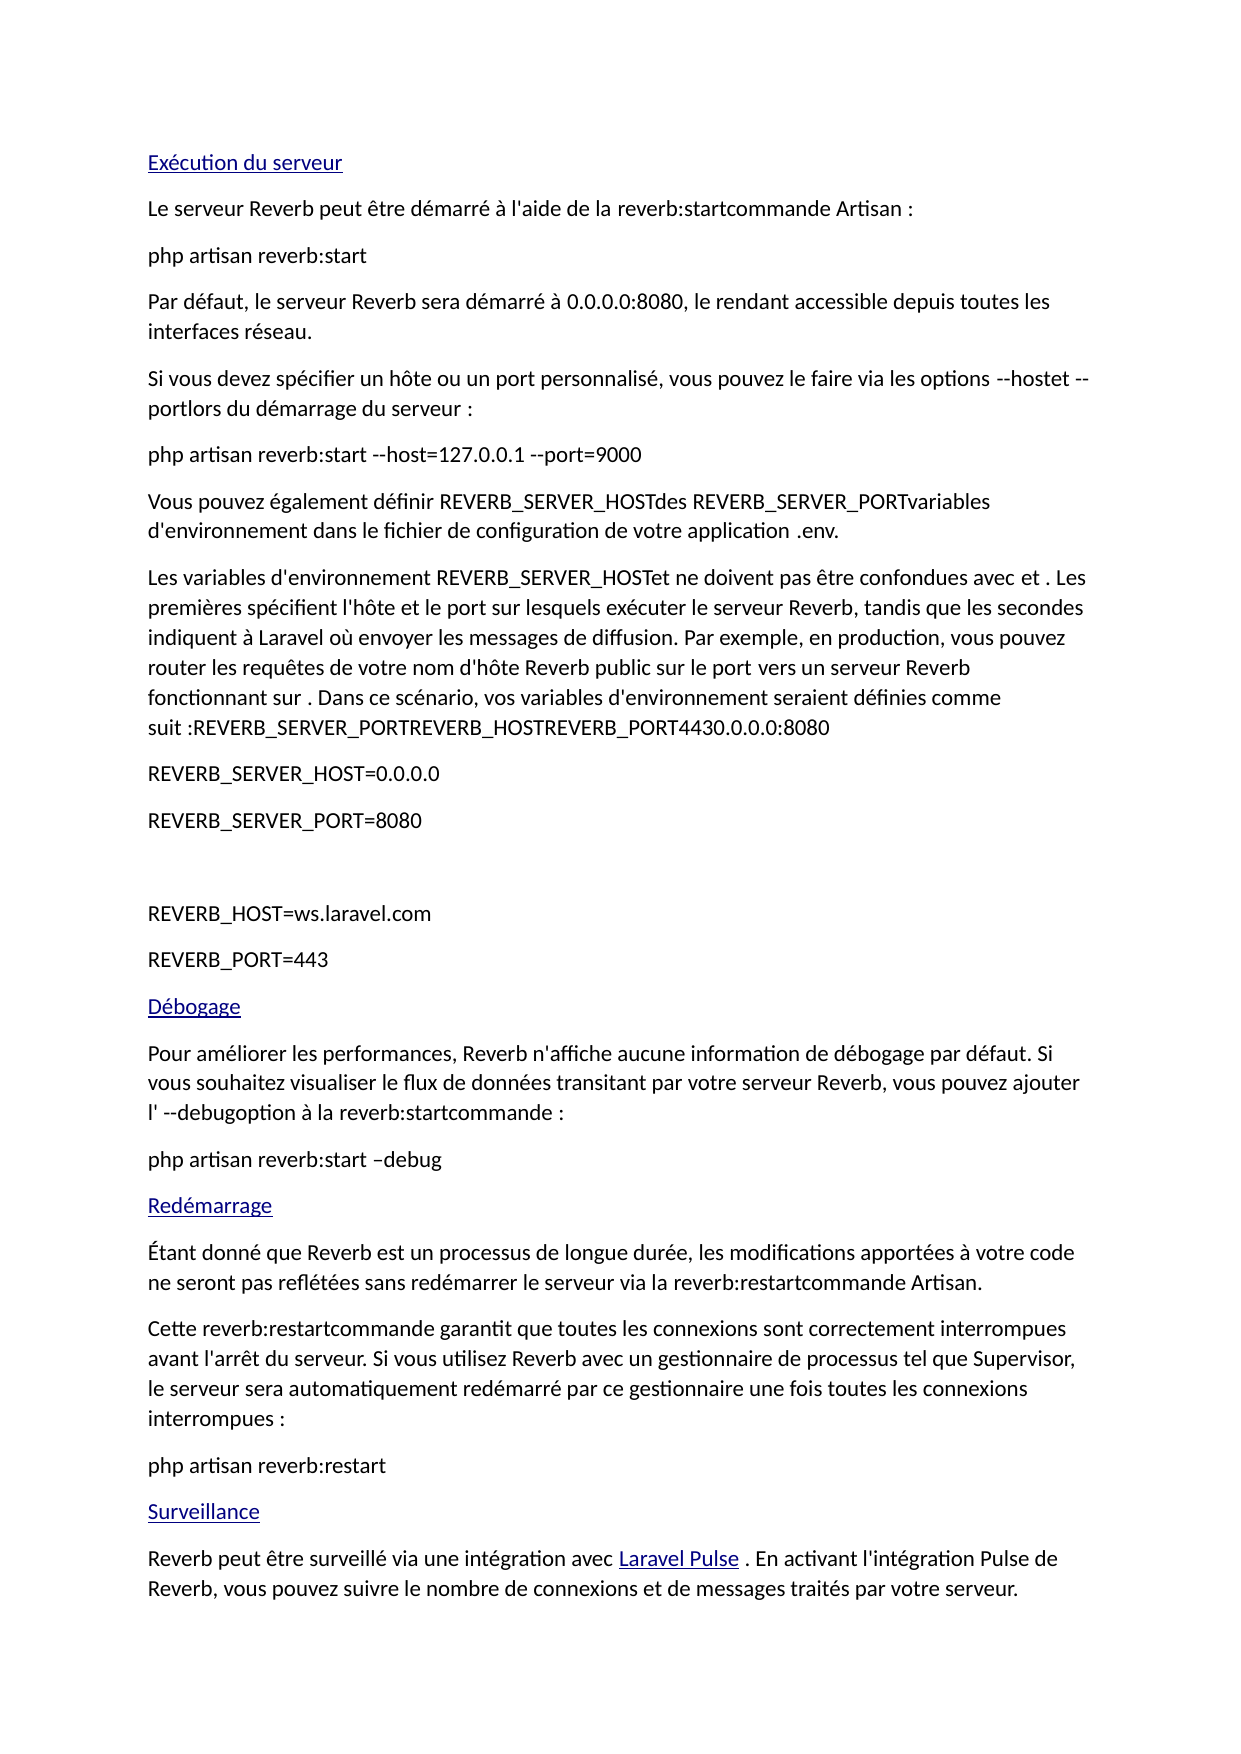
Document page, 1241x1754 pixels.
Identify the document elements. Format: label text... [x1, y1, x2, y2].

text Par défaut, le serveur Reverb sera démarré à 0.0.0.0:8080, le rendant accessible depuis toutes les interfaces réseau. [148, 287, 1093, 345]
text php artisan reverb:start --host=127.0.0.1 --port=9000 [148, 440, 1093, 468]
text Si vous devez spécifier un hôte ou un port personnalisé, vous pouvez le faire via les options --hostet --portlors du démarrage du serveur : [148, 364, 1093, 422]
text Pour améliorer les performances, Reverb n'affiche aucune information de débogage par défaut. Si vous souhaitez visualiser le flux de données transitant par votre serveur Reverb, vous pouvez ajouter l' --debugoption à la reverb:startcommande : [148, 1039, 1093, 1126]
text REVERB_SERVER_PORT=8080 [148, 806, 1093, 834]
text REVERB_PORT=443 [148, 946, 1093, 973]
text Surveillance [148, 1497, 1093, 1525]
text Vous pouvez également définir REVERB_SERVER_HOSTdes REVERB_SERVER_PORTvariables d'environnement dans le fichier de configuration de votre application .env. [148, 487, 1093, 545]
text php artisan reverb:start [148, 241, 1093, 269]
text Redémarrage [148, 1192, 1093, 1219]
text Débogage [148, 992, 1093, 1020]
text Les variables d'environnement REVERB_SERVER_HOSTet ne doivent pas être confondues avec et . Les premières spécifient l'hôte et le port sur lesquels exécuter le serveur Reverb, tandis que les secondes indiquent à Laravel où envoyer les messages de diffusion. Par exemple, en production, vous pouvez router les requêtes de votre nom d'hôte Reverb public sur le port vers un serveur Reverb fonctionnant sur . Dans ce scénario, vos variables d'environnement seraient définies comme suit :REVERB_SERVER_PORTREVERB_HOSTREVERB_PORT4430.0.0.0:8080 [148, 563, 1093, 741]
text Reverb peut être surveillé via une intégration avec Laravel Pulse . En activant l'intégration Pulse de Reverb, vous pouvez suivre le nombre de connexions et de messages traités par votre serveur. [148, 1544, 1093, 1602]
text Étant donné que Reverb est un processus de longue durée, les modifications apportées à votre code ne seront pas reflétées sans redémarrer le serveur via la reverb:restartcommande Artisan. [148, 1238, 1093, 1296]
text REVERB_SERVER_HOST=0.0.0.0 [148, 759, 1093, 787]
text php artisan reverb:start –debug [148, 1145, 1093, 1173]
text REVERB_HOST=ws.laravel.com [148, 899, 1093, 927]
text Le serveur Reverb peut être démarré à l'aide de la reverb:startcommande Artisan : [148, 194, 1093, 222]
text php artisan reverb:restart [148, 1451, 1093, 1479]
text Exécution du serveur [148, 148, 1093, 176]
text Cette reverb:restartcommande garantit que toutes les connexions sont correctement interrompues avant l'arrêt du serveur. Si vous utilisez Reverb avec un gestionnaire de processus tel que Supervisor, le serveur sera automatiquement redémarré par ce gestionnaire une fois toutes les connexions interrompues : [148, 1314, 1093, 1432]
